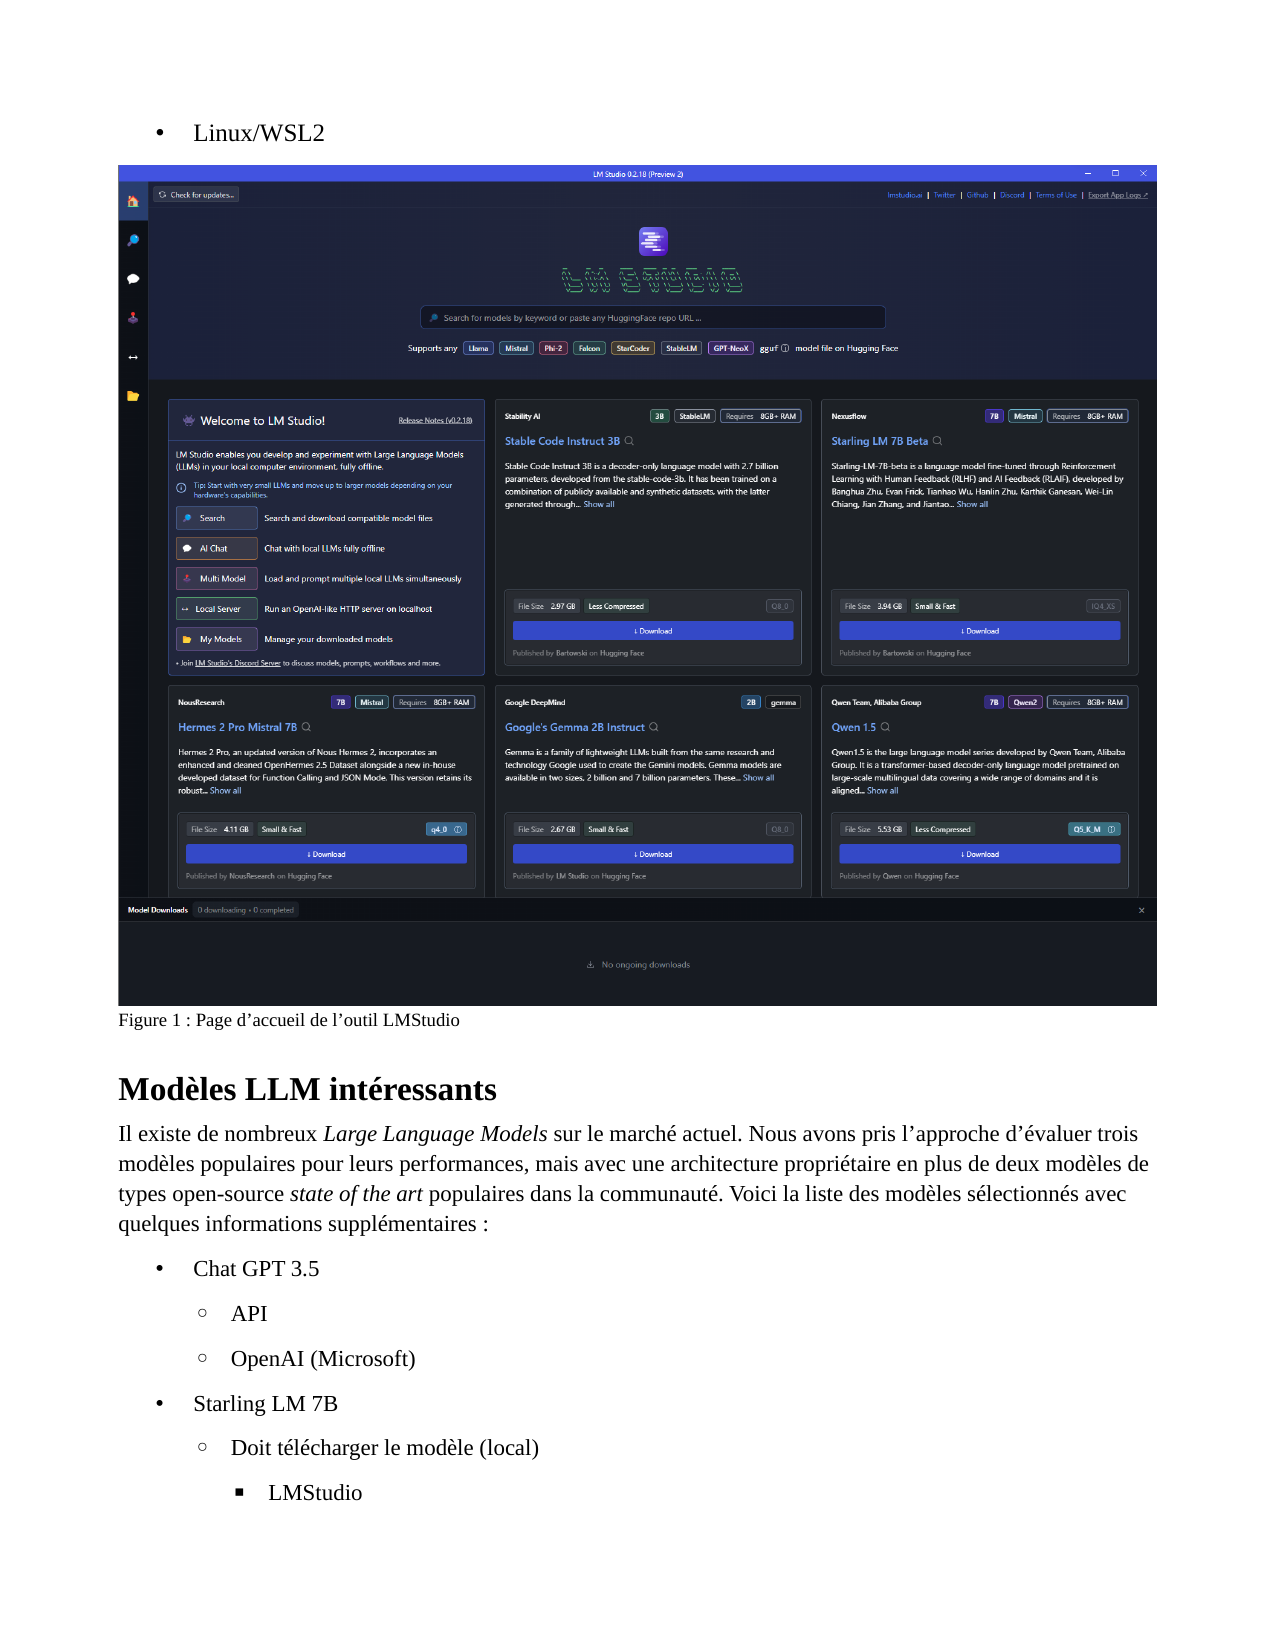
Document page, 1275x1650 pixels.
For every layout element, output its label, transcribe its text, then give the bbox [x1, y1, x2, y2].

list OpenAI (Microsoft) [193, 1345, 1157, 1371]
list Chat GPT 3.5 [156, 1255, 1157, 1282]
list Doit télécharger le modèle (local) [193, 1434, 1157, 1461]
list LMStudio [231, 1479, 1157, 1506]
list Linux/WSL2 [156, 118, 1157, 147]
subtitle Modèles LLM intéressants [118, 1069, 1157, 1107]
picture [118, 165, 1157, 1006]
text Figure 1 : Page d’accueil de l’outil LMStudio [118, 1006, 1157, 1030]
list API [193, 1300, 1157, 1326]
list Starling LM 7B [156, 1390, 1157, 1416]
text Il existe de nombreux Large Language Models sur le marché actuel. Nous avons pris l’approche d’évaluer trois modèles populaires pour leurs performances, mais avec une architecture propriétaire en plus de deux modèles de types open-source state of the art populaires dans la communauté. Voici la liste des modèles sélectionnés avec quelques informations supplémentaires : [118, 1120, 1157, 1237]
